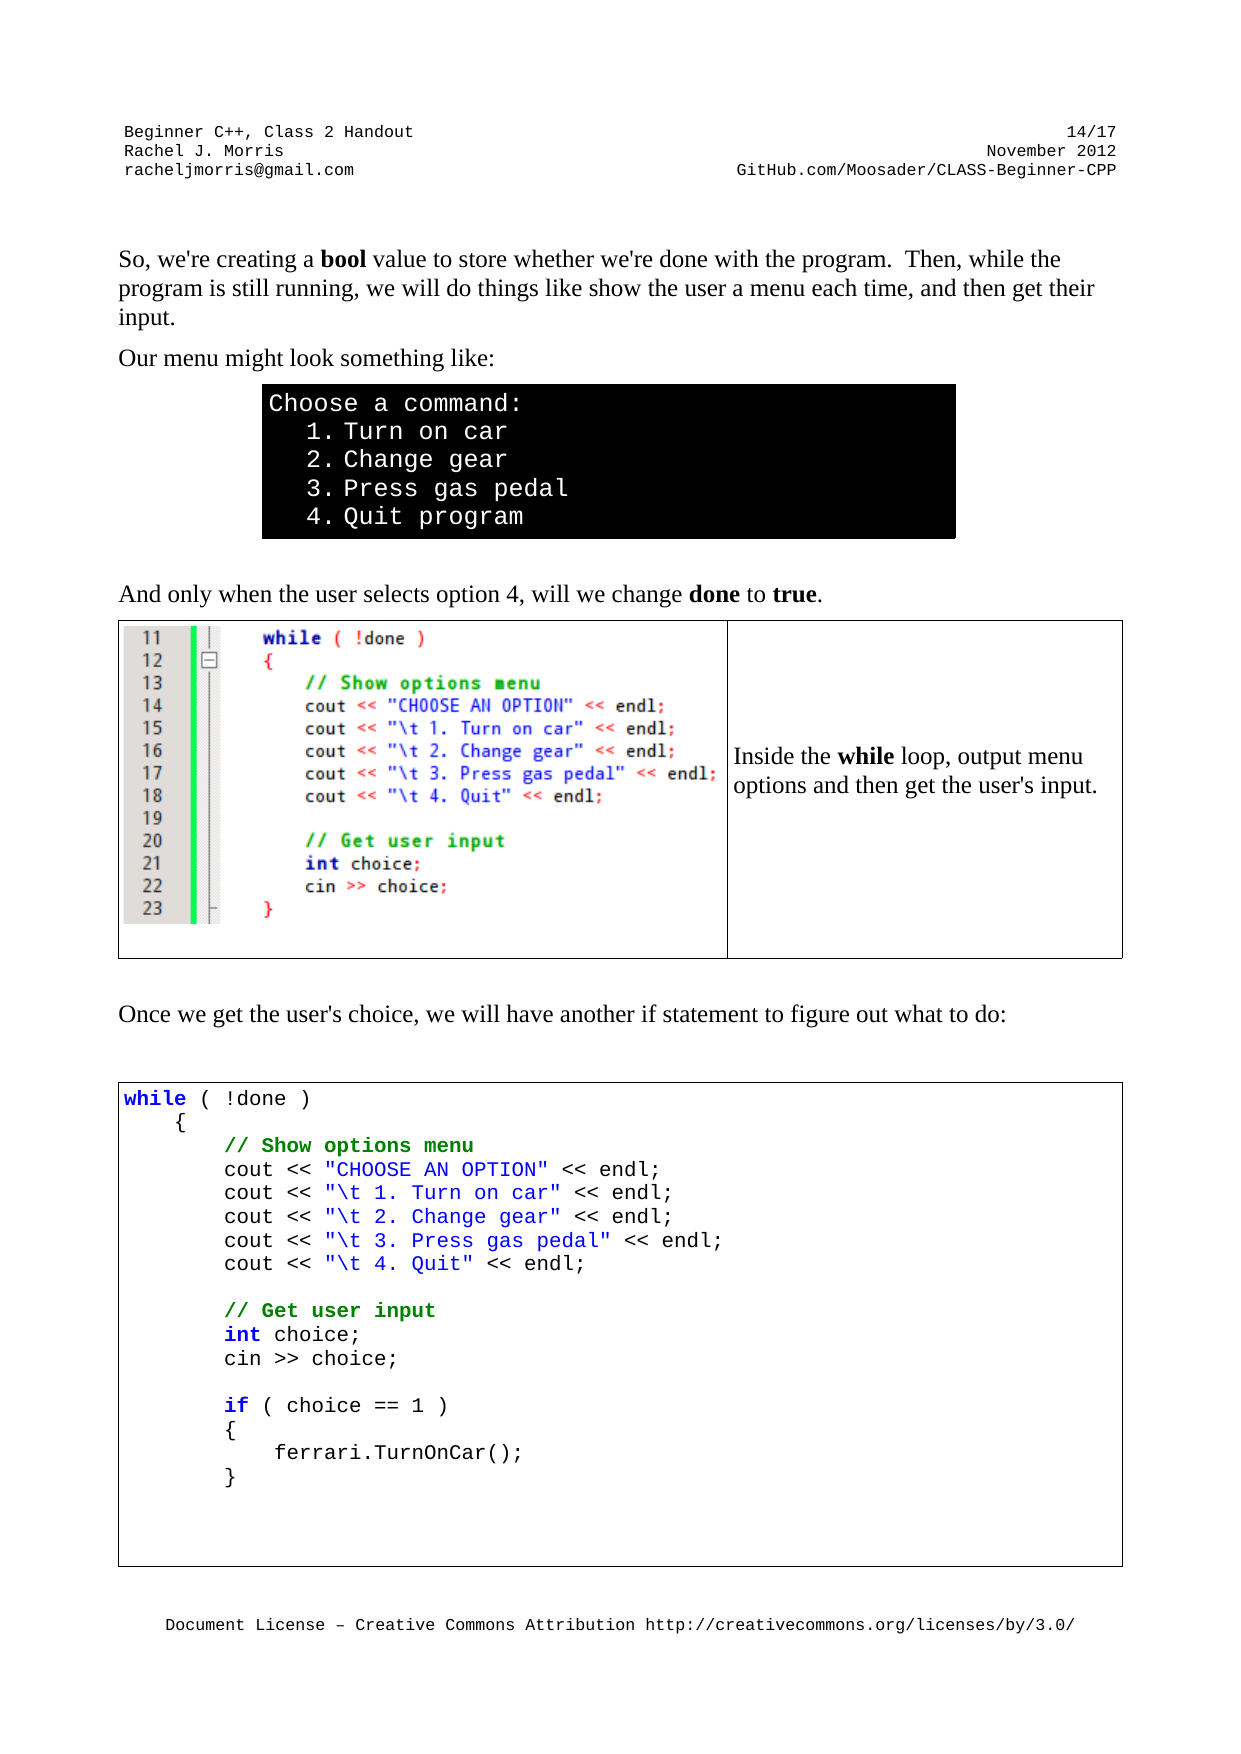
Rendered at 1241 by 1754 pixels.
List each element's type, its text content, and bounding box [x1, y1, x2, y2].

table_header [119, 621, 727, 923]
table_header while ( !done ) { // Show options menu cout << "CHOOSE AN OPTION" << endl; cout << "\t 1. Turn on car" << endl; cout << "\t 2. Change gear" << endl; cout << "\t 3. Press gas pedal" << endl; cout << "\t 4. Quit" << endl; // Get user input int choice; cin >> choice; if ( choice == 1 ) { ferrari.TurnOnCar(); } [119, 1083, 1122, 1566]
table_header [119, 924, 727, 958]
text And only when the user selects option 4, will we change done to true. [118, 579, 1122, 608]
picture [123, 626, 722, 924]
text Our menu might look something like: [118, 343, 1122, 372]
text Once we get the user's choice, we will have another if statement to figure out what to do: [118, 999, 1122, 1028]
text So, we're creating a bool value to store whether we're done with the program. Then, while the program is still running, we will do things like show the user a menu each time, and then get their input. [118, 244, 1122, 331]
table_header Choose a command: Turn on car Change gear Press gas pedal Quit program [263, 385, 955, 538]
table_header Inside the while loop, output menu options and then get the user's input. [728, 621, 1122, 958]
